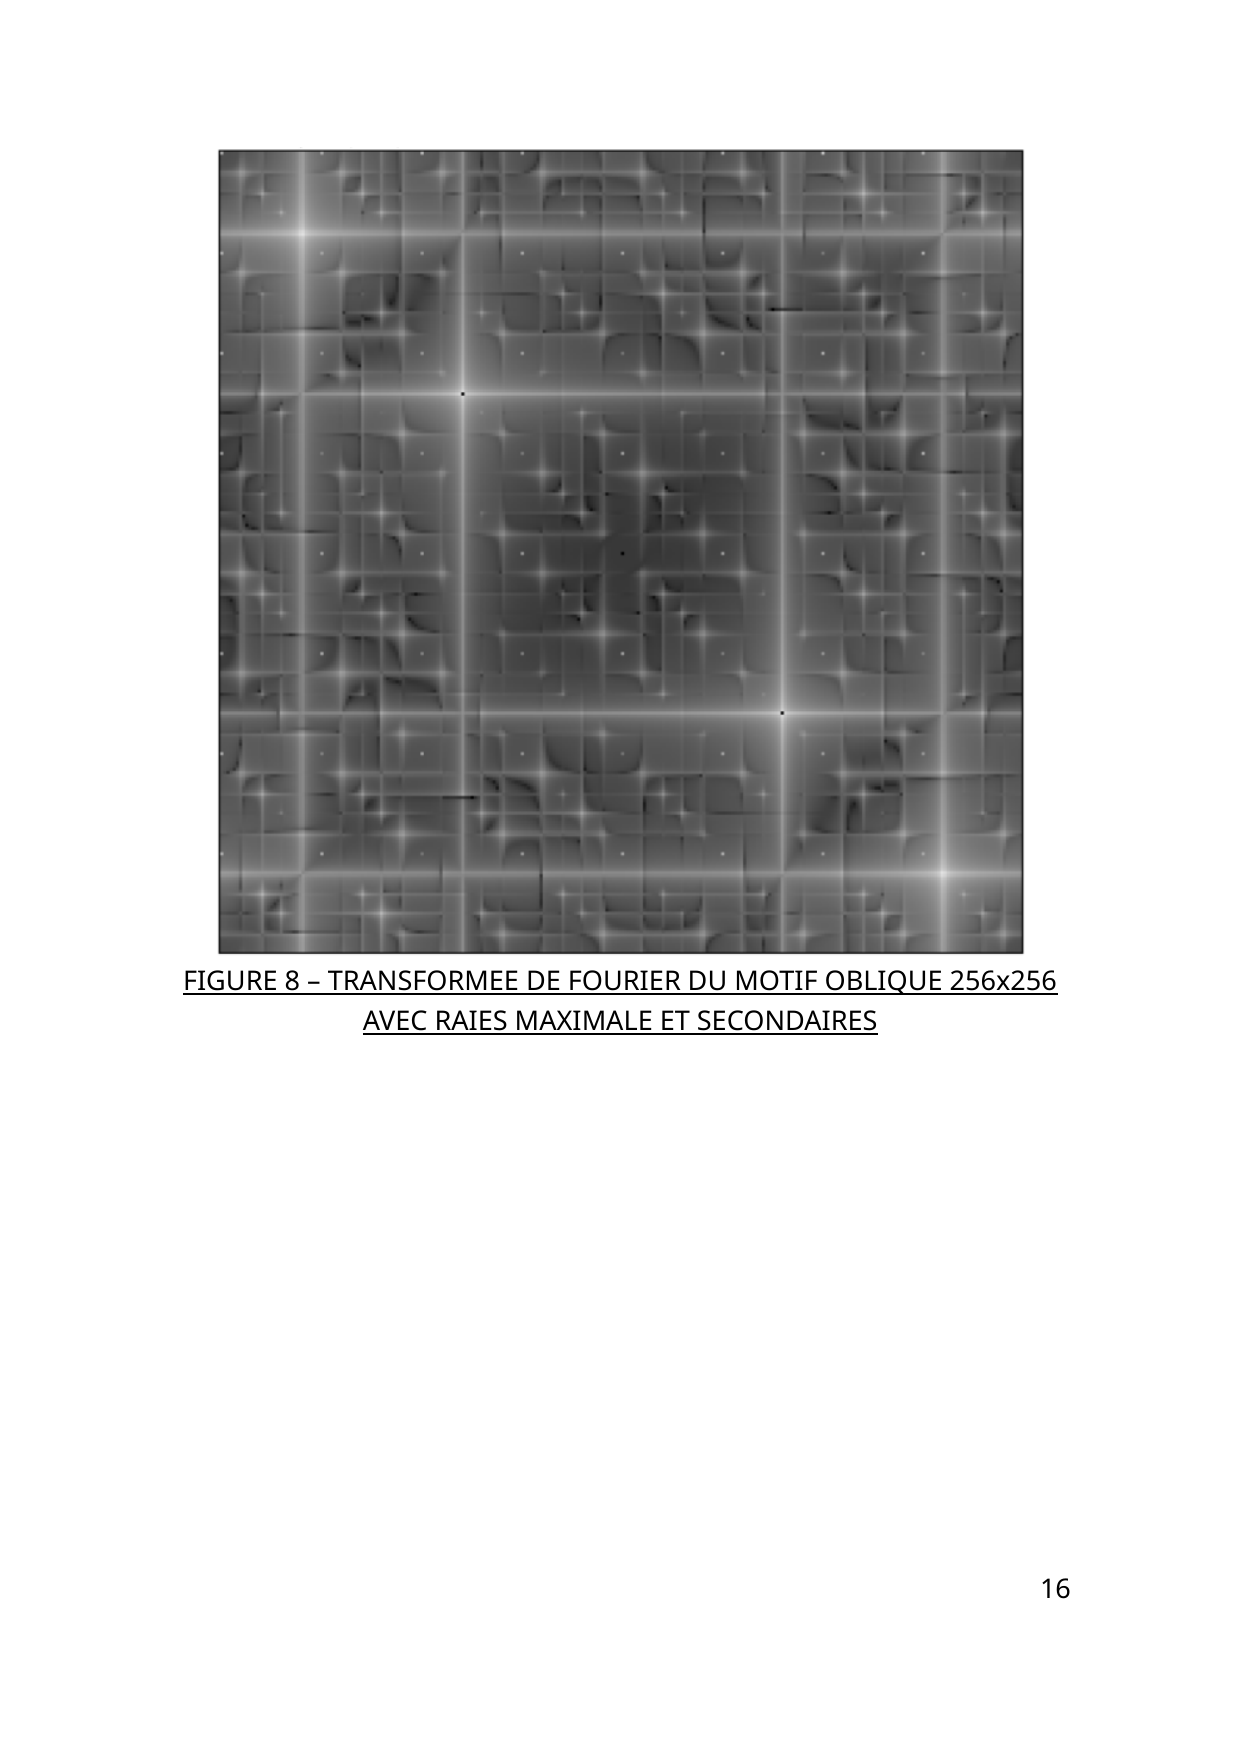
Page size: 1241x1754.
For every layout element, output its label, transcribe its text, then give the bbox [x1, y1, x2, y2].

picture [215, 147, 1025, 959]
text FIGURE 8 – TRANSFORMEE DE FOURIER DU MOTIF OBLIQUE 256x256 AVEC RAIES MAXIMALE ET SECONDAIRES [148, 148, 1093, 1038]
